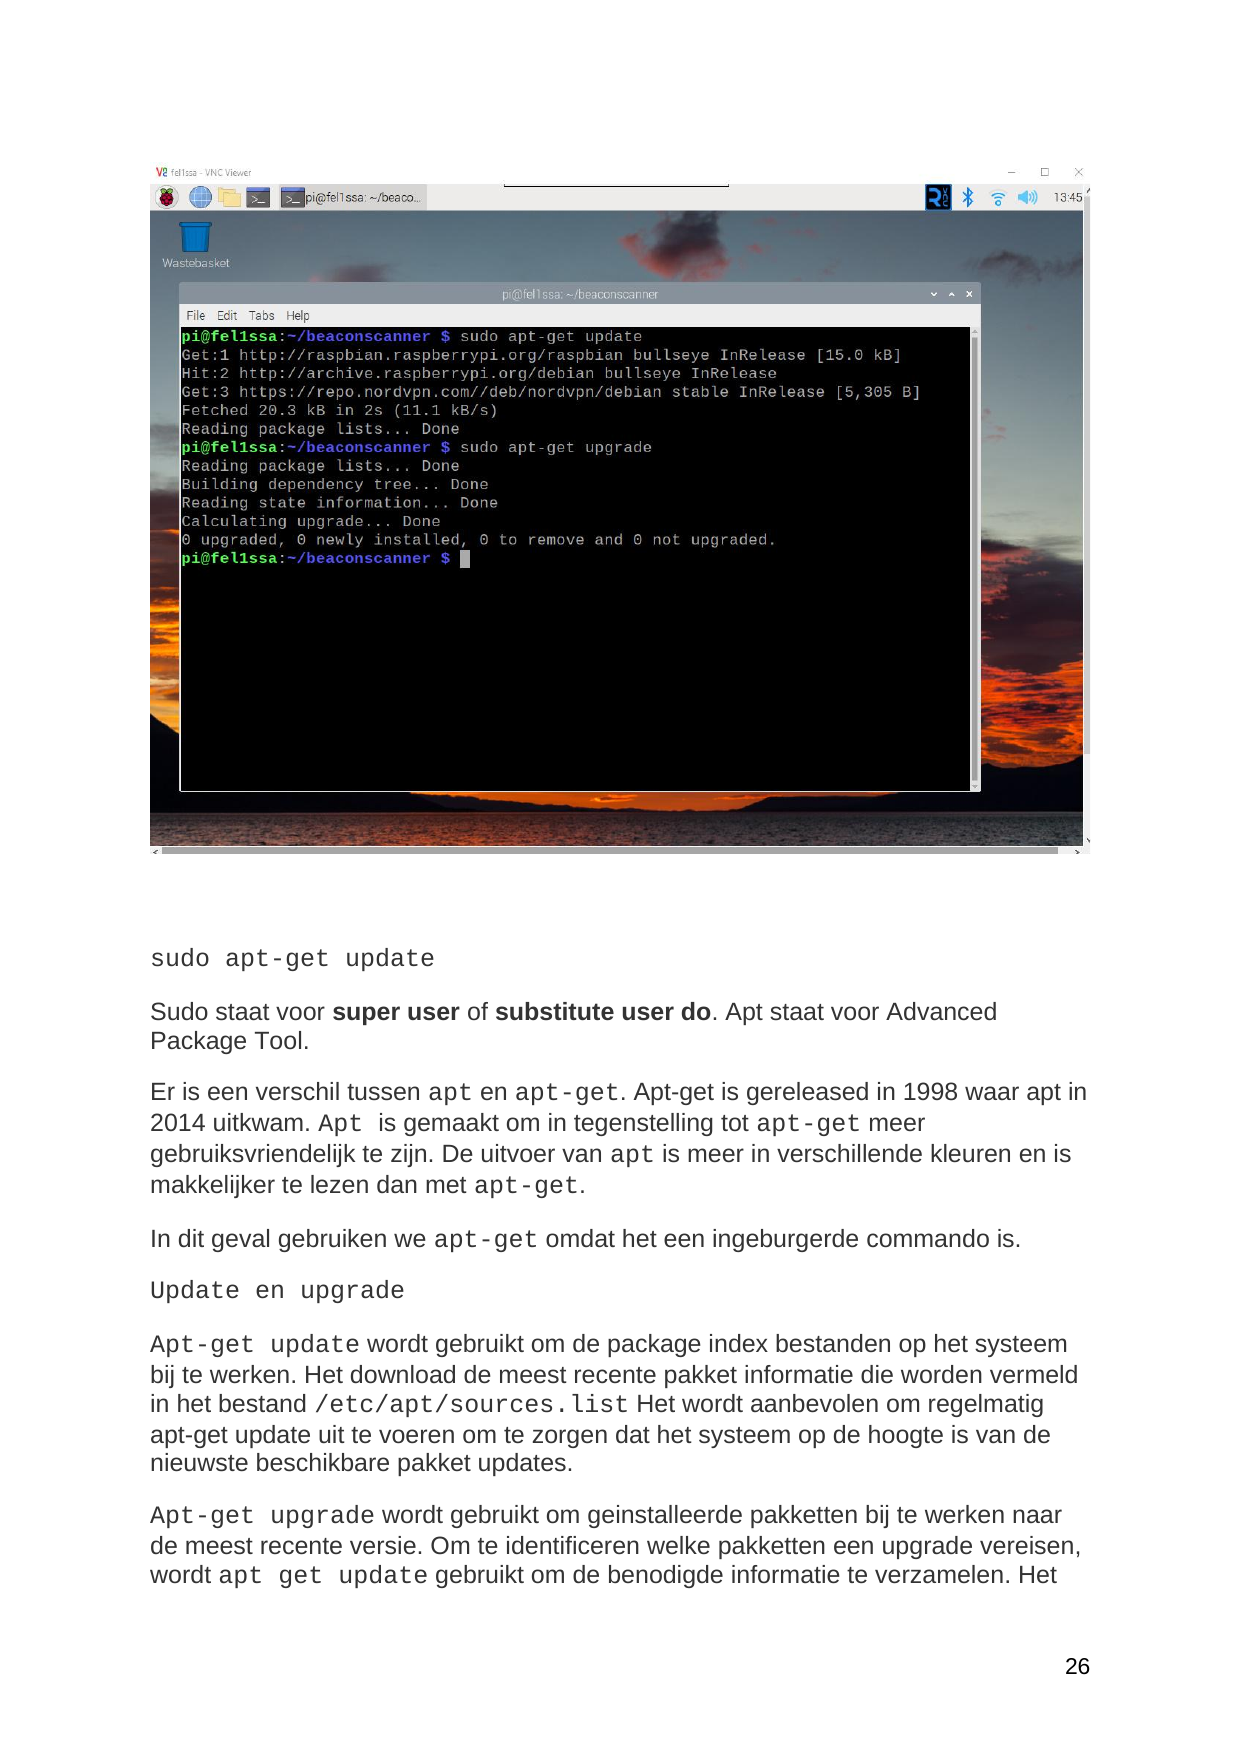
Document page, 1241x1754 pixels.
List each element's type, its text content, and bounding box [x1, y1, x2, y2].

text sudo apt-get update [150, 946, 1090, 974]
text Apt-get update wordt gebruikt om de package index bestanden op het systeem bij te werken. Het download de meest recente pakket informatie die worden vermeld in het bestand /etc/apt/sources.list Het wordt aanbevolen om regelmatig apt-get update uit te voeren om te zorgen dat het systeem op de hoogte is van de nieuwste beschikbare pakket updates. [150, 1329, 1090, 1477]
picture [150, 162, 1091, 854]
text In dit geval gebruiken we apt-get omdat het een ingeburgerde commando is. [150, 1224, 1090, 1255]
text Er is een verschil tussen apt en apt-get. Apt-get is gereleased in 1998 waar apt in 2014 uitkwam. Apt is gemaakt om in tegenstelling tot apt-get meer gebruiksvriendelijk te zijn. De uitvoer van apt is meer in verschillende kleuren en is makkelijker te lezen dan met apt-get. [150, 1077, 1090, 1201]
text Update en upgrade [150, 1278, 1090, 1306]
text Apt-get upgrade wordt gebruikt om geinstalleerde pakketten bij te werken naar de meest recente versie. Om te identificeren welke pakketten een upgrade vereisen, wordt apt get update gebruikt om de benodigde informatie te verzamelen. Het [150, 1500, 1090, 1591]
text Sudo staat voor super user of substitute user do. Apt staat voor Advanced Package Tool. [150, 997, 1090, 1054]
